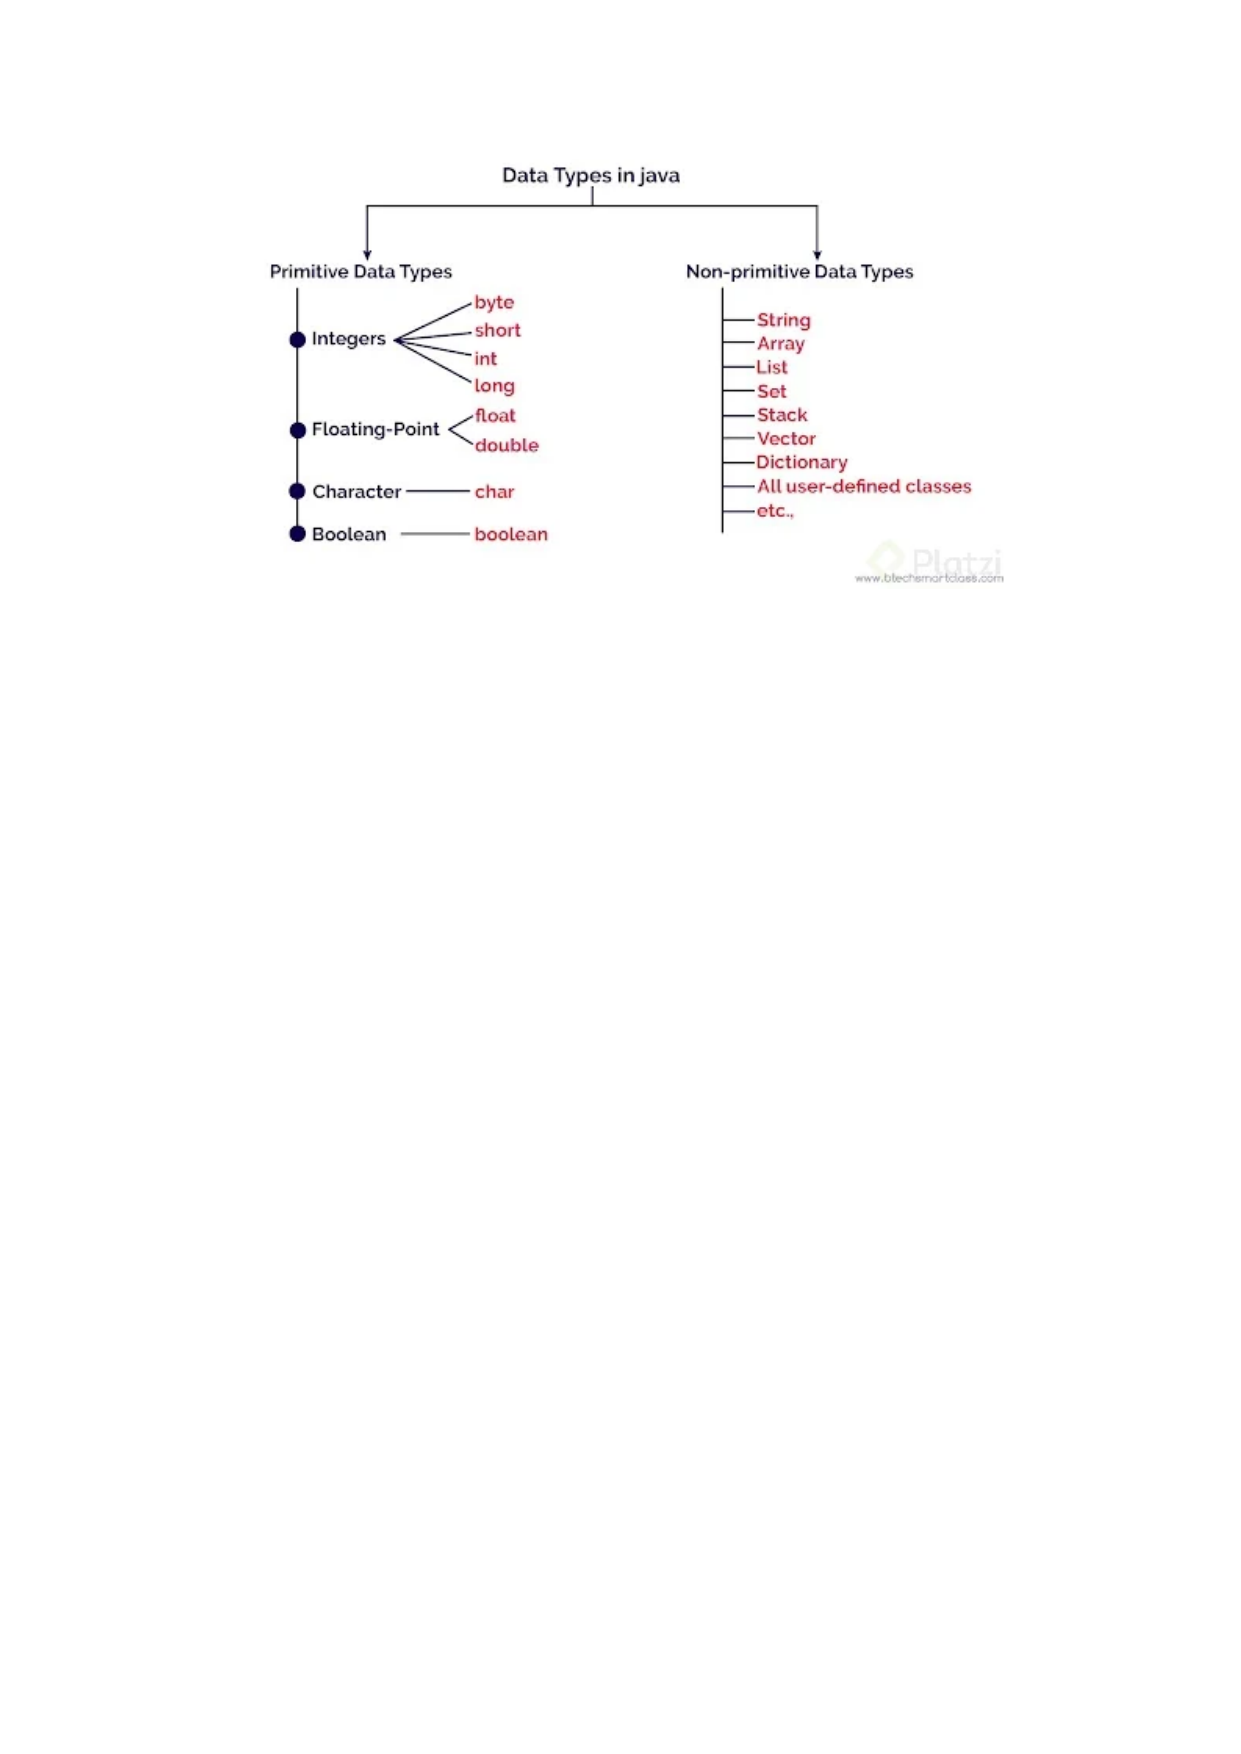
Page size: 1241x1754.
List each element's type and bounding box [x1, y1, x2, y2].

picture [209, 138, 1010, 589]
